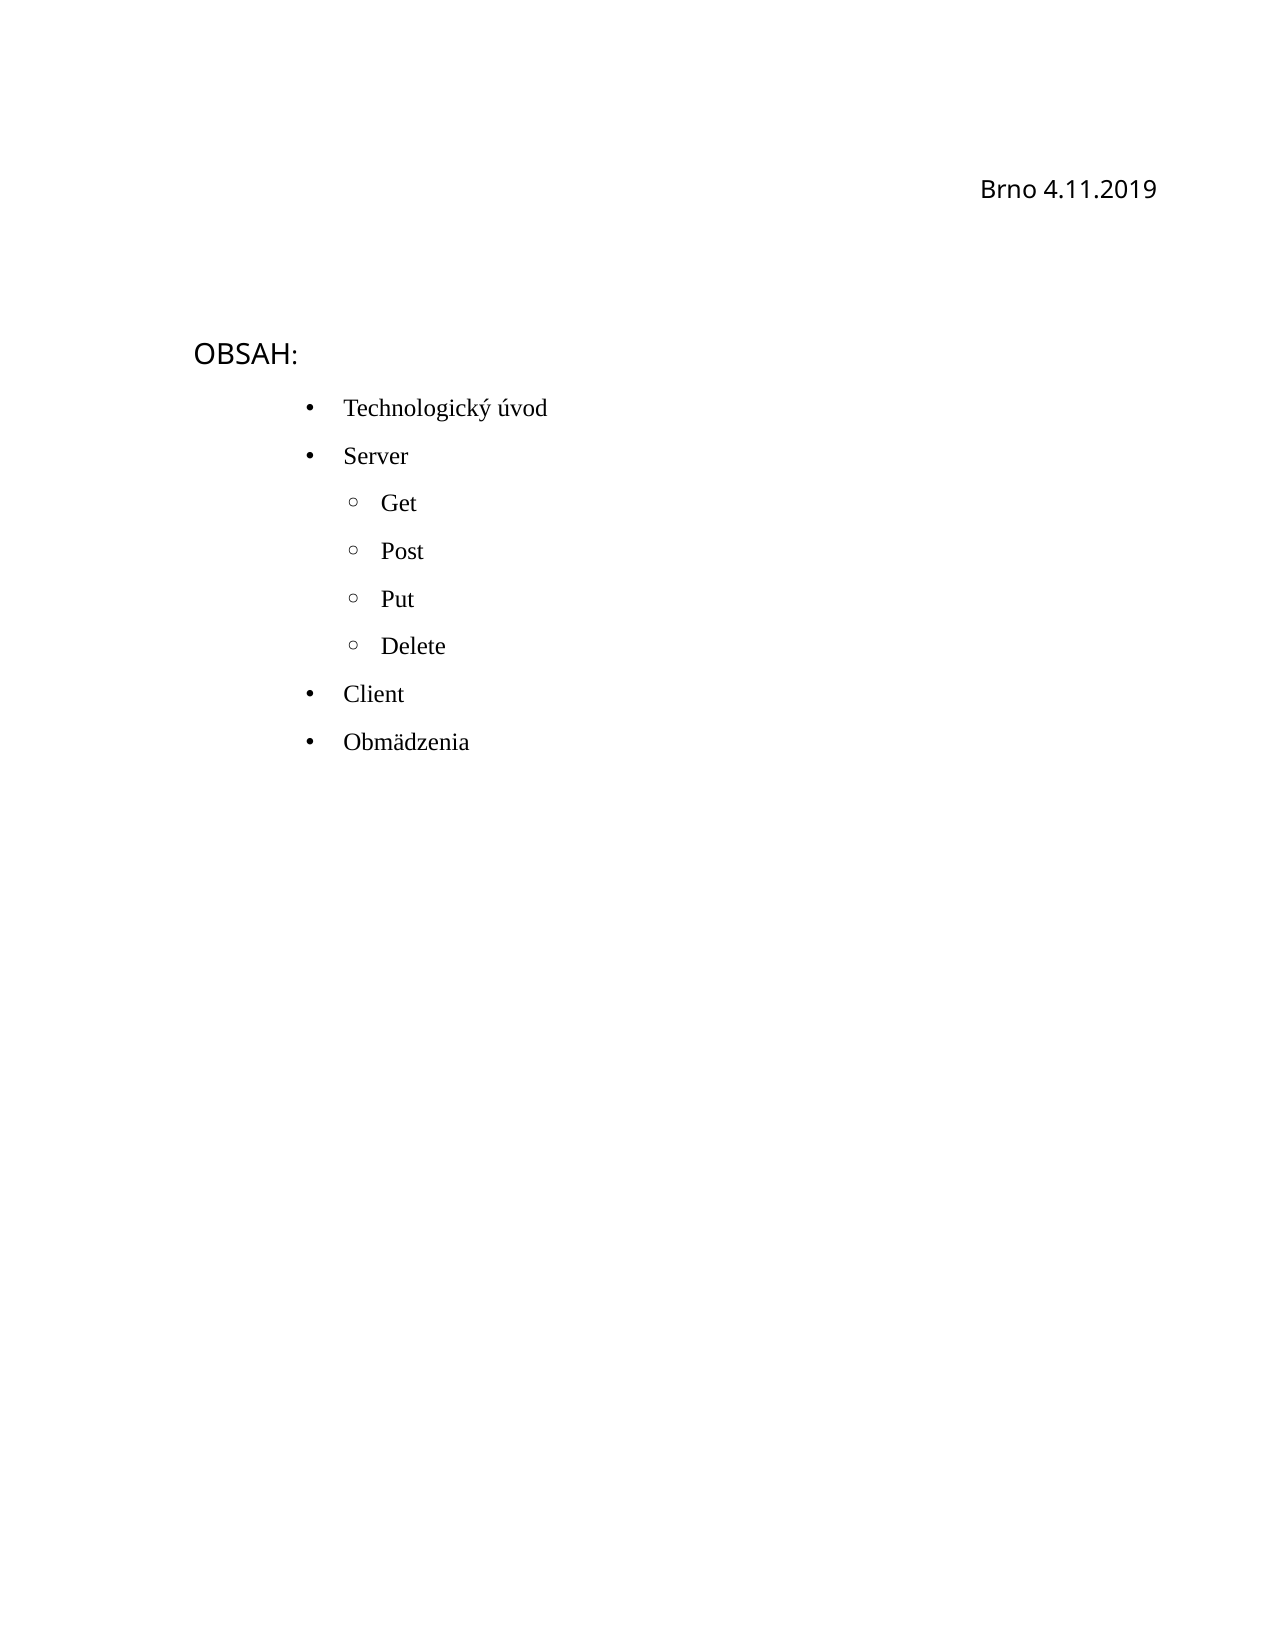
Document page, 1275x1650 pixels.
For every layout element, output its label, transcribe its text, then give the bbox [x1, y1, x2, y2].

list Technologický úvod [306, 393, 1157, 422]
list Server [306, 441, 1157, 470]
list Put [343, 584, 1157, 612]
list Delete [343, 631, 1157, 660]
list Client [306, 679, 1157, 708]
list Post [343, 536, 1157, 565]
list Obmädzenia [306, 727, 1157, 755]
list Get [343, 488, 1157, 517]
text Brno 4.11.2019 [118, 172, 1157, 206]
text OBSAH: [118, 333, 1157, 373]
